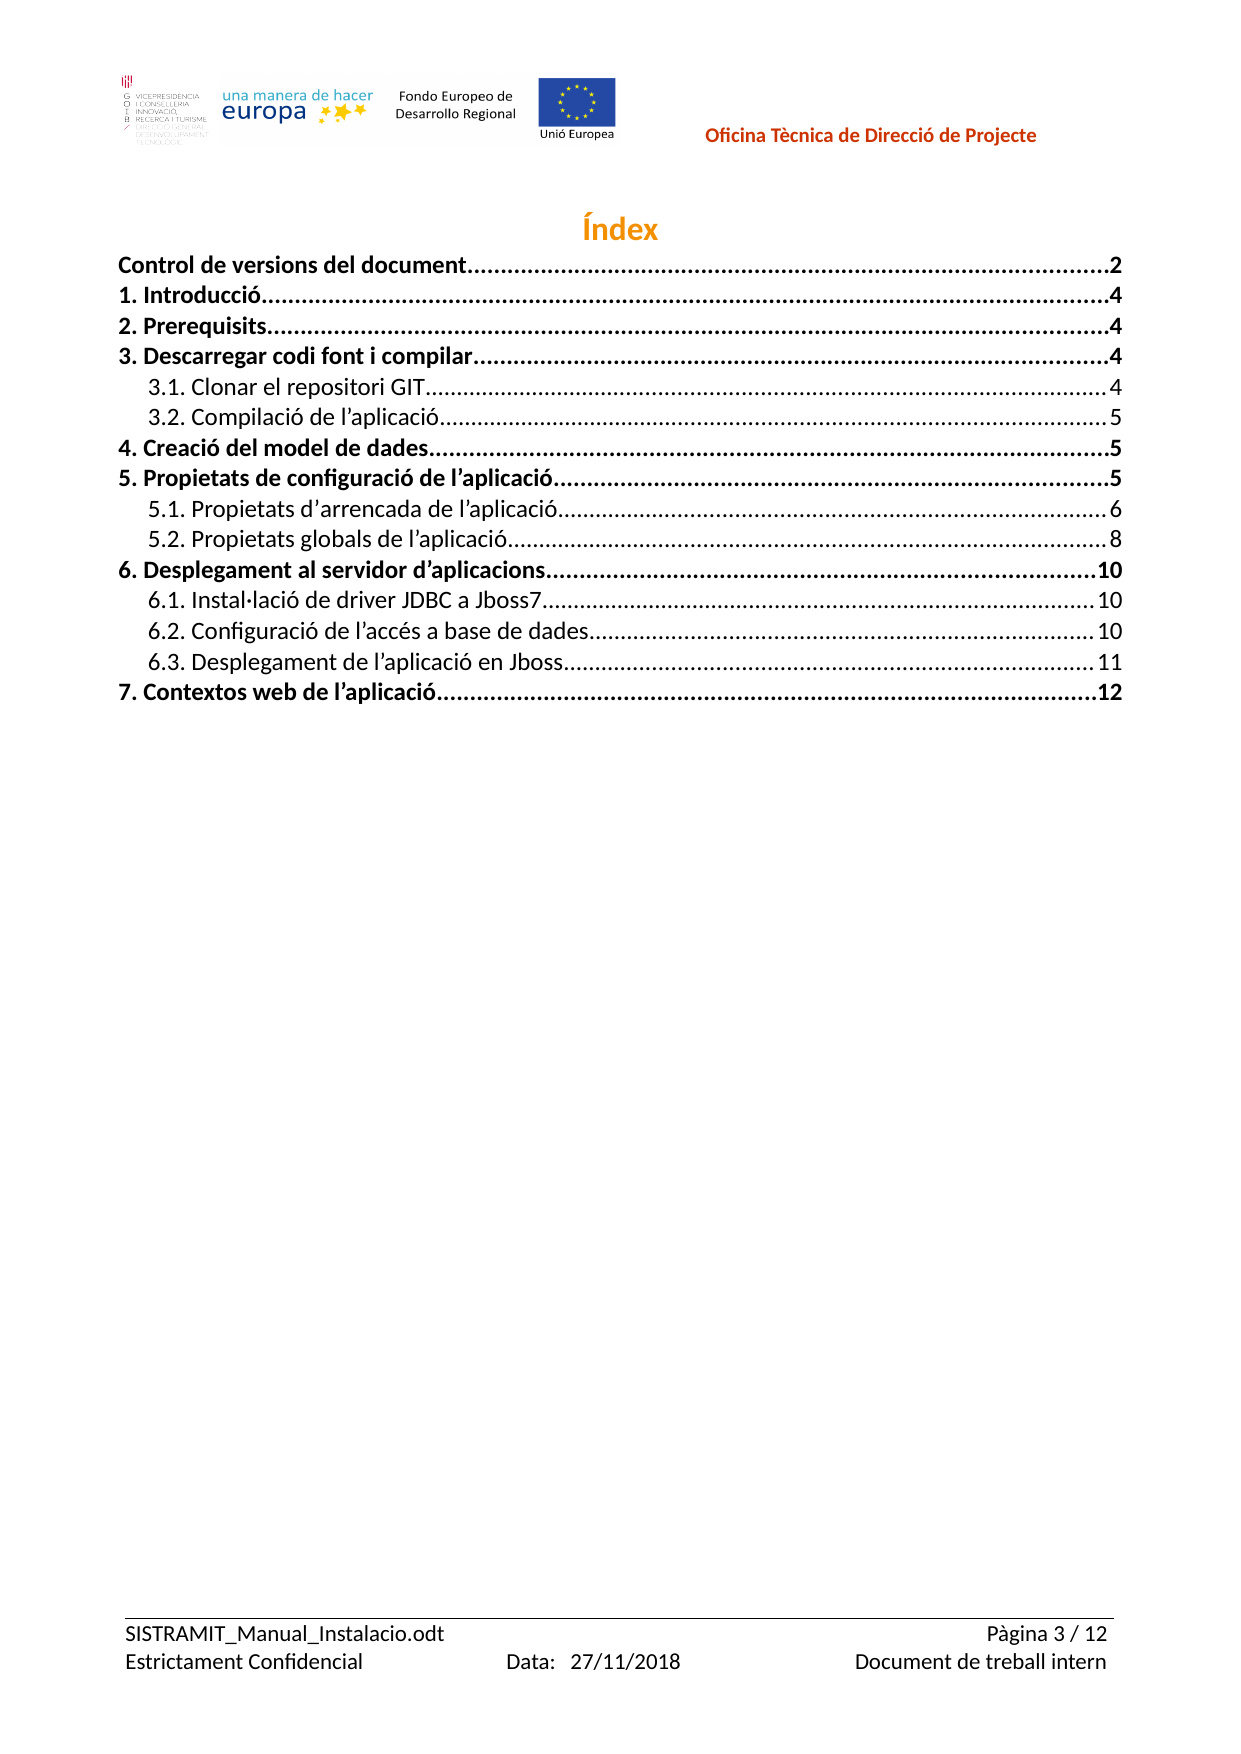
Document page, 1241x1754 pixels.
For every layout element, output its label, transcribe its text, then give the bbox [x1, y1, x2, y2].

text 5.2. Propietats globals de l’aplicació 8 [148, 524, 1122, 554]
text 3.2. Compilació de l’aplicació 5 [148, 402, 1122, 432]
picture [118, 73, 213, 147]
text 1. Introducció 4 [118, 279, 1122, 310]
text 6. Desplegament al servidor d’aplicacions 10 [118, 554, 1122, 585]
text Índex [118, 208, 1122, 249]
picture [219, 73, 621, 147]
text 4. Creació del model de dades 5 [118, 432, 1122, 463]
text 7. Contextos web de l’aplicació 12 [118, 676, 1122, 707]
text 3. Descarregar codi font i compilar 4 [118, 341, 1122, 371]
text Control de versions del document 2 [118, 249, 1122, 279]
text 2. Prerequisits 4 [118, 310, 1122, 341]
text 6.2. Configuració de l’accés a base de dades 10 [148, 615, 1122, 646]
text 5.1. Propietats d’arrencada de l’aplicació 6 [148, 493, 1122, 524]
text 6.3. Desplegament de l’aplicació en Jboss 11 [148, 646, 1122, 676]
text 5. Propietats de configuració de l’aplicació 5 [118, 463, 1122, 493]
text 3.1. Clonar el repositori GIT 4 [148, 371, 1122, 402]
text 6.1. Instal·lació de driver JDBC a Jboss7 10 [148, 585, 1122, 615]
